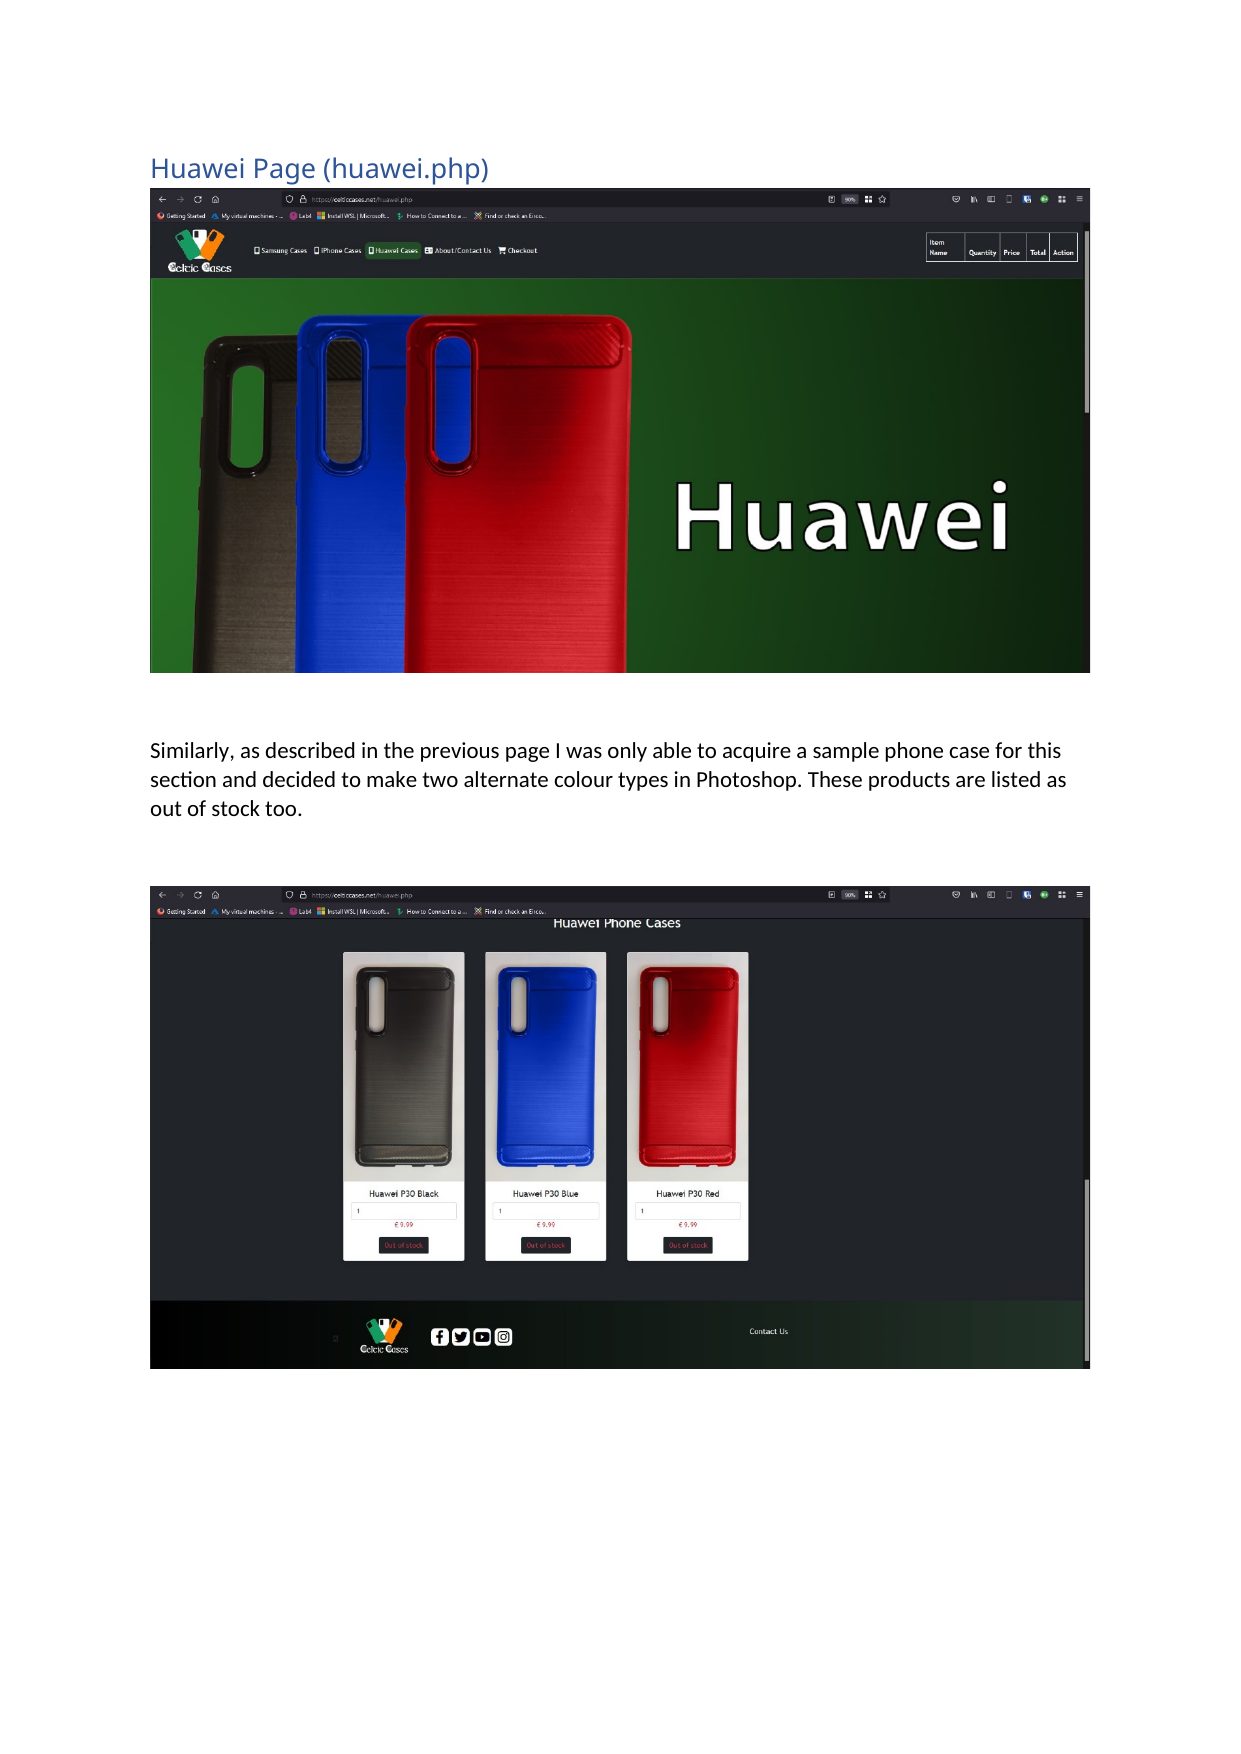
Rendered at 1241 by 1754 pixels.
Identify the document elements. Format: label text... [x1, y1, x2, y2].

text Similarly, as described in the previous page I was only able to acquire a sample phone case for this section and decided to make two alternate colour types in Photoshop. These products are listed as out of stock too. [150, 736, 1090, 822]
subtitle Huawei Page (huawei.php) [150, 150, 1090, 187]
